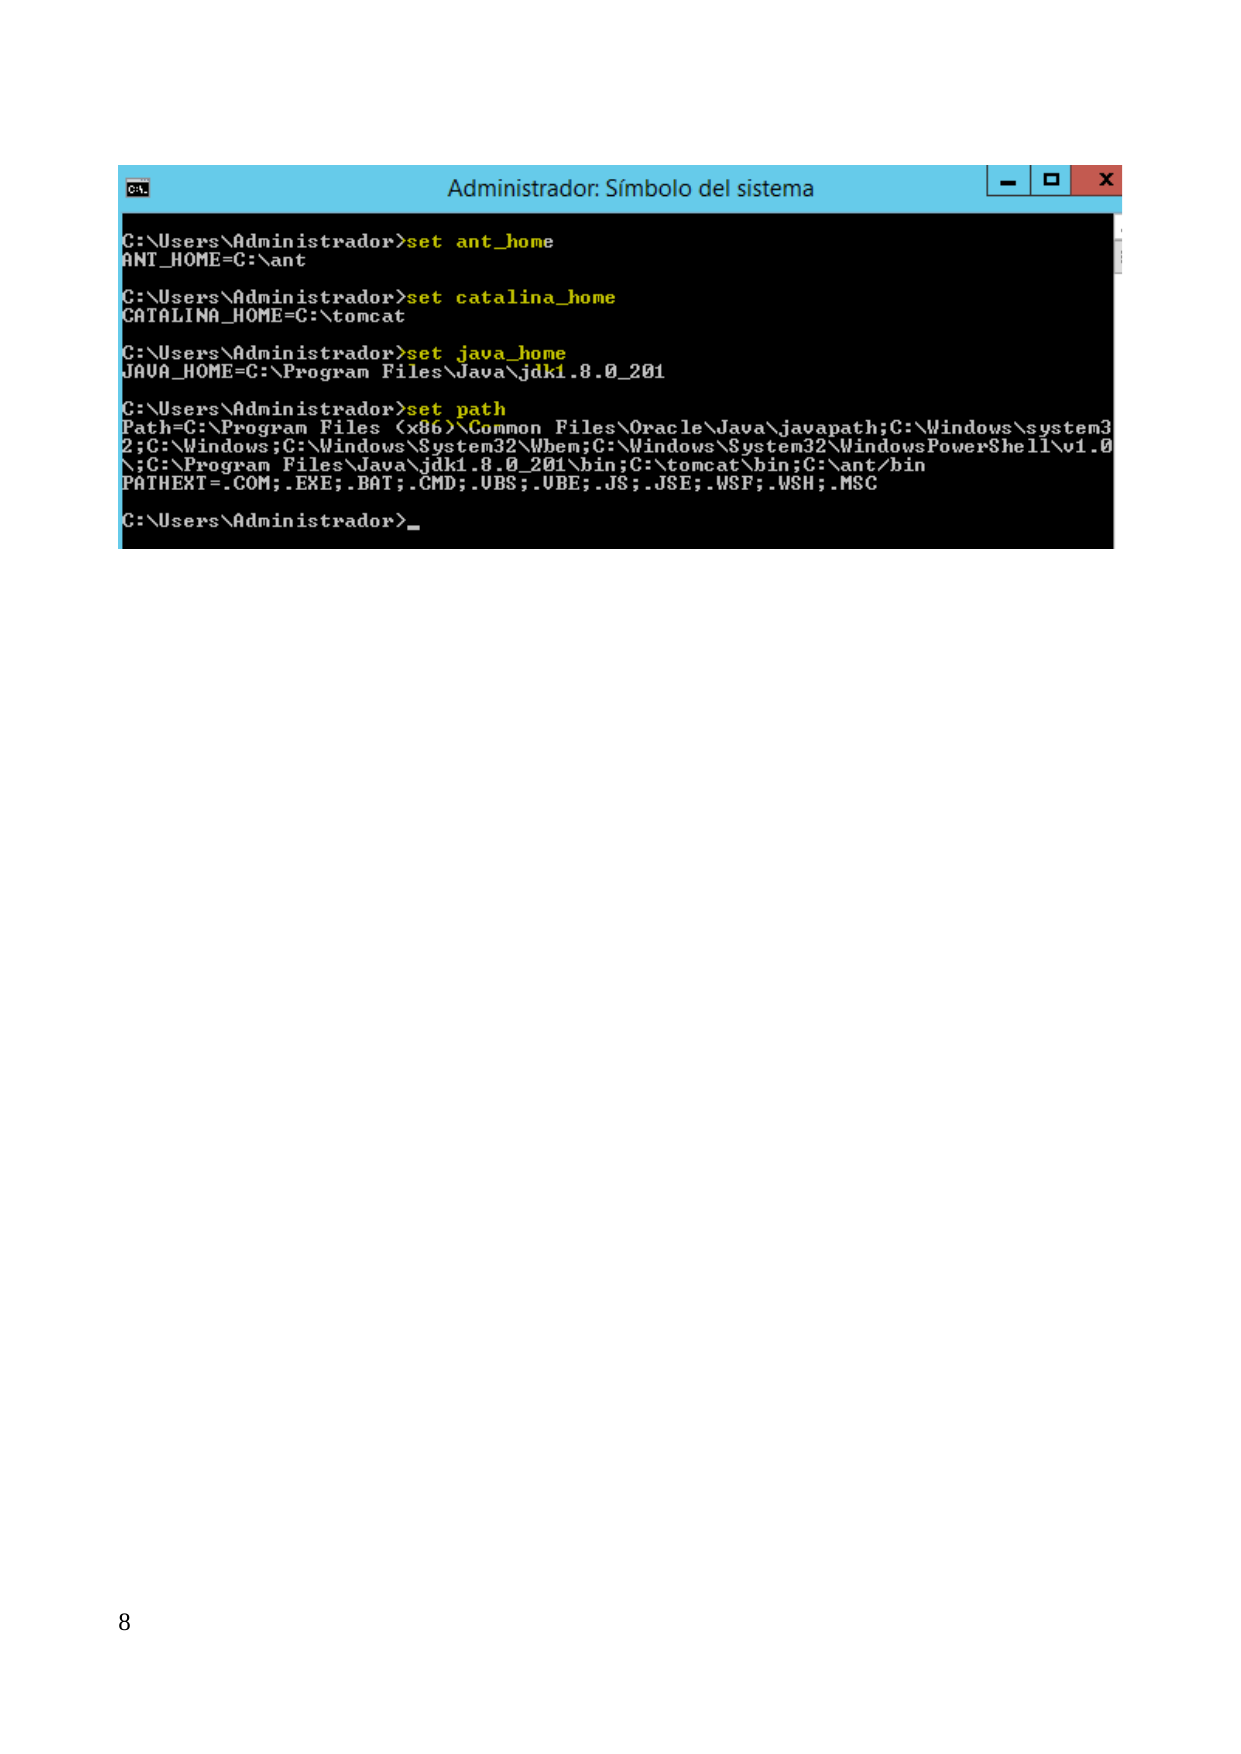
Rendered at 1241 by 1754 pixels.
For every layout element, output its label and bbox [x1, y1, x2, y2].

picture [118, 165, 1123, 549]
